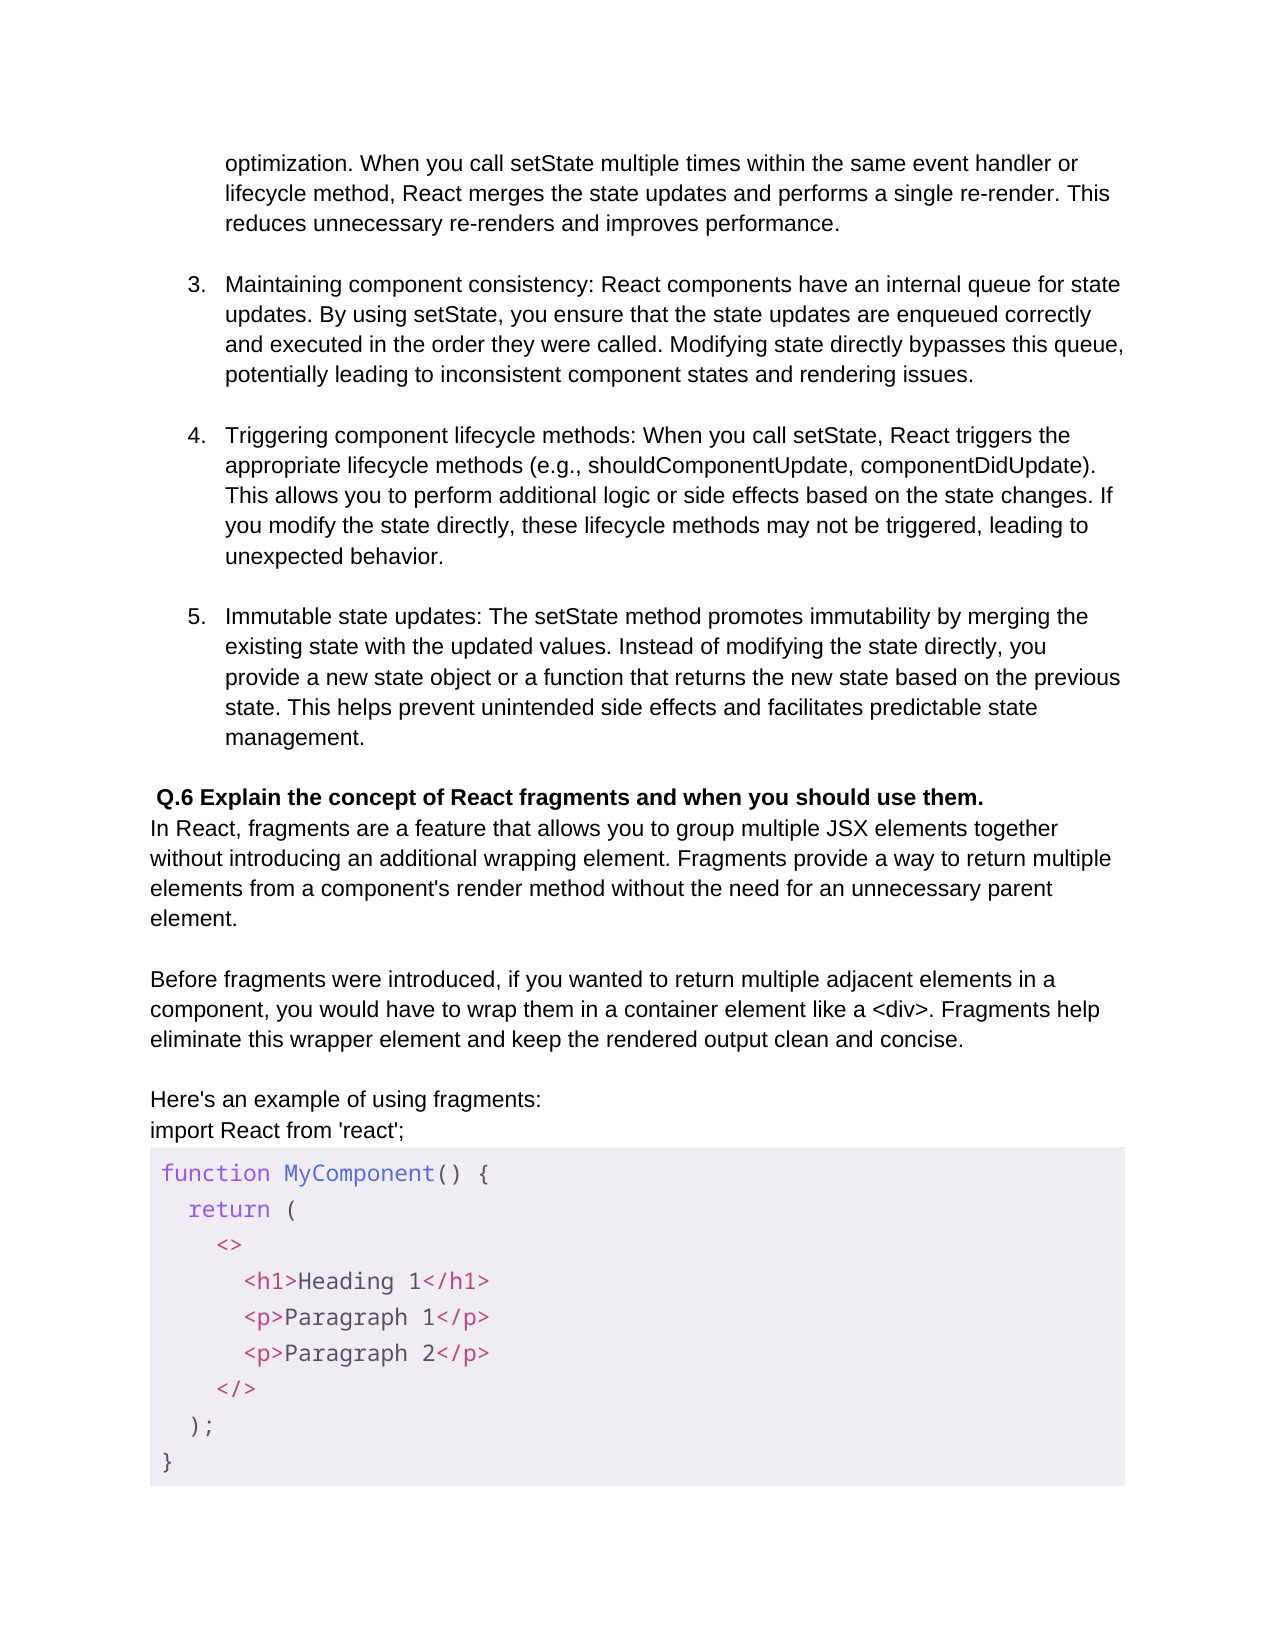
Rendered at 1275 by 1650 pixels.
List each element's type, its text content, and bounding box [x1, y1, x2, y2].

text Before fragments were introduced, if you wanted to return multiple adjacent elements in a component, you would have to wrap them in a container element like a <div>. Fragments help eliminate this wrapper element and keep the rendered output clean and concise. [150, 966, 1125, 1052]
list optimization. When you call setState multiple times within the same event handler or lifecycle method, React merges the state updates and performs a single re-render. This reduces unnecessary re-renders and improves performance. [187, 150, 1125, 237]
list Immutable state updates: The setState method promotes immutability by merging the existing state with the updated values. Instead of modifying the state directly, you provide a new state object or a function that returns the new state based on the previous state. This helps prevent unintended side effects and facilitates predictable state management. [187, 603, 1125, 750]
text Here's an example of using fragments: [150, 1086, 1125, 1113]
list Triggering component lifecycle methods: When you call setState, React triggers the appropriate lifecycle methods (e.g., shouldComponentUpdate, componentDidUpdate). This allows you to perform additional logic or side effects based on the state changes. If you modify the state directly, these lifecycle methods may not be triggered, leading to unexpected behavior. [187, 422, 1125, 569]
text import React from 'react'; [150, 1117, 1125, 1143]
text Q.6 Explain the concept of React fragments and when you should use them. [150, 784, 1125, 811]
list Maintaining component consistency: React components have an internal queue for state updates. By using setState, you ensure that the state updates are enqueued correctly and executed in the order they were called. Modifying state directly bypasses this queue, potentially leading to inconsistent component states and rendering issues. [187, 271, 1125, 388]
table_header function MyComponent() { return ( <> <h1>Heading 1</h1> <p>Paragraph 1</p> <p>Paragraph 2</p> </> ); } [150, 1147, 1125, 1486]
text In React, fragments are a feature that allows you to group multiple JSX elements together without introducing an additional wrapping element. Fragments provide a way to return multiple elements from a component's render method without the need for an unnecessary parent element. [150, 814, 1125, 932]
